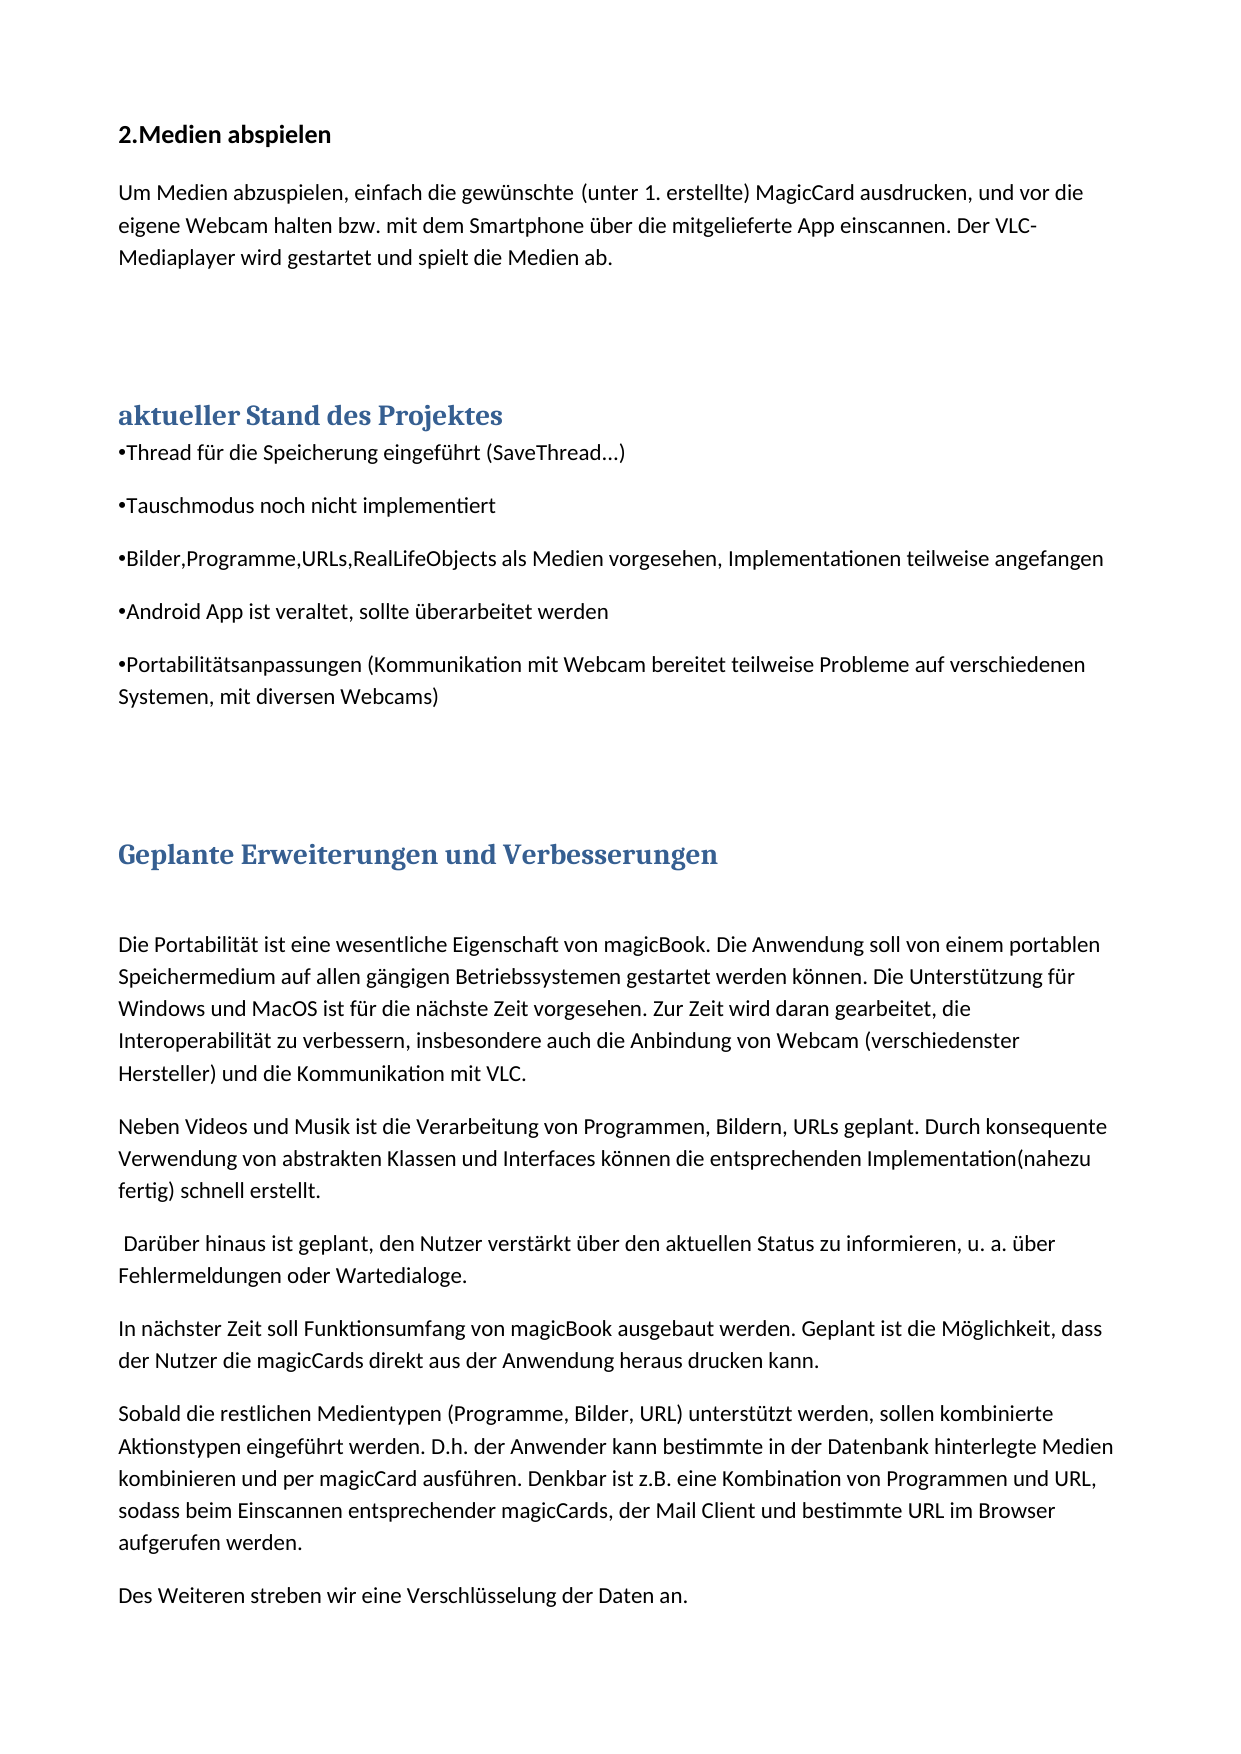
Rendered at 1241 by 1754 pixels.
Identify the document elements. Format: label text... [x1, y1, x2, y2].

text Um Medien abzuspielen, einfach die gewünschte (unter 1. erstellte) MagicCard ausdrucken, und vor die eigene Webcam halten bzw. mit dem Smartphone über die mitgelieferte App einscannen. Der VLC-Mediaplayer wird gestartet und spielt die Medien ab. [118, 175, 1122, 272]
text Sobald die restlichen Medientypen (Programme, Bilder, URL) unterstützt werden, sollen kombinierte Aktionstypen eingeführt werden. D.h. der Anwender kann bestimmte in der Datenbank hinterlegte Medien kombinieren und per magicCard ausführen. Denkbar ist z.B. eine Kombination von Programmen und URL, sodass beim Einscannen entsprechender magicCards, der Mail Client und bestimmte URL im Browser aufgerufen werden. [118, 1399, 1122, 1556]
text Neben Videos und Musik ist die Verarbeitung von Programmen, Bildern, URLs geplant. Durch konsequente Verwendung von abstrakten Klassen und Interfaces können die entsprechenden Implementation(nahezu fertig) schnell erstellt. [118, 1112, 1122, 1204]
subtitle aktueller Stand des Projektes [118, 399, 1122, 433]
list Bilder,Programme,URLs,RealLifeObjects als Medien vorgesehen, Implementationen teilweise angefangen [118, 544, 1122, 572]
list Android App ist veraltet, sollte überarbeitet werden [118, 597, 1122, 625]
list Portabilitätsanpassungen (Kommunikation mit Webcam bereitet teilweise Probleme auf verschiedenen Systemen, mit diversen Webcams) [118, 650, 1122, 710]
text Die Portabilität ist eine wesentliche Eigenschaft von magicBook. Die Anwendung soll von einem portablen Speichermedium auf allen gängigen Betriebssystemen gestartet werden können. Die Unterstützung für Windows und MacOS ist für die nächste Zeit vorgesehen. Zur Zeit wird daran gearbeitet, die Interoperabilität zu verbessern, insbesondere auch die Anbindung von Webcam (verschiedenster Hersteller) und die Kommunikation mit VLC. [118, 930, 1122, 1087]
list Tauschmodus noch nicht implementiert [118, 491, 1122, 519]
list Thread für die Speicherung eingeführt (SaveThread...) [118, 438, 1122, 466]
text In nächster Zeit soll Funktionsumfang von magicBook ausgebaut werden. Geplant ist die Möglichkeit, dass der Nutzer die magicCards direkt aus der Anwendung heraus drucken kann. [118, 1314, 1122, 1374]
text Des Weiteren streben wir eine Verschlüsselung der Daten an. [118, 1581, 1122, 1609]
subtitle Geplante Erweiterungen und Verbesserungen [118, 838, 1122, 872]
text Darüber hinaus ist geplant, den Nutzer verstärkt über den aktuellen Status zu informieren, u. a. über Fehlermeldungen oder Wartedialoge. [118, 1229, 1122, 1289]
list Medien abspielen [118, 118, 1122, 150]
